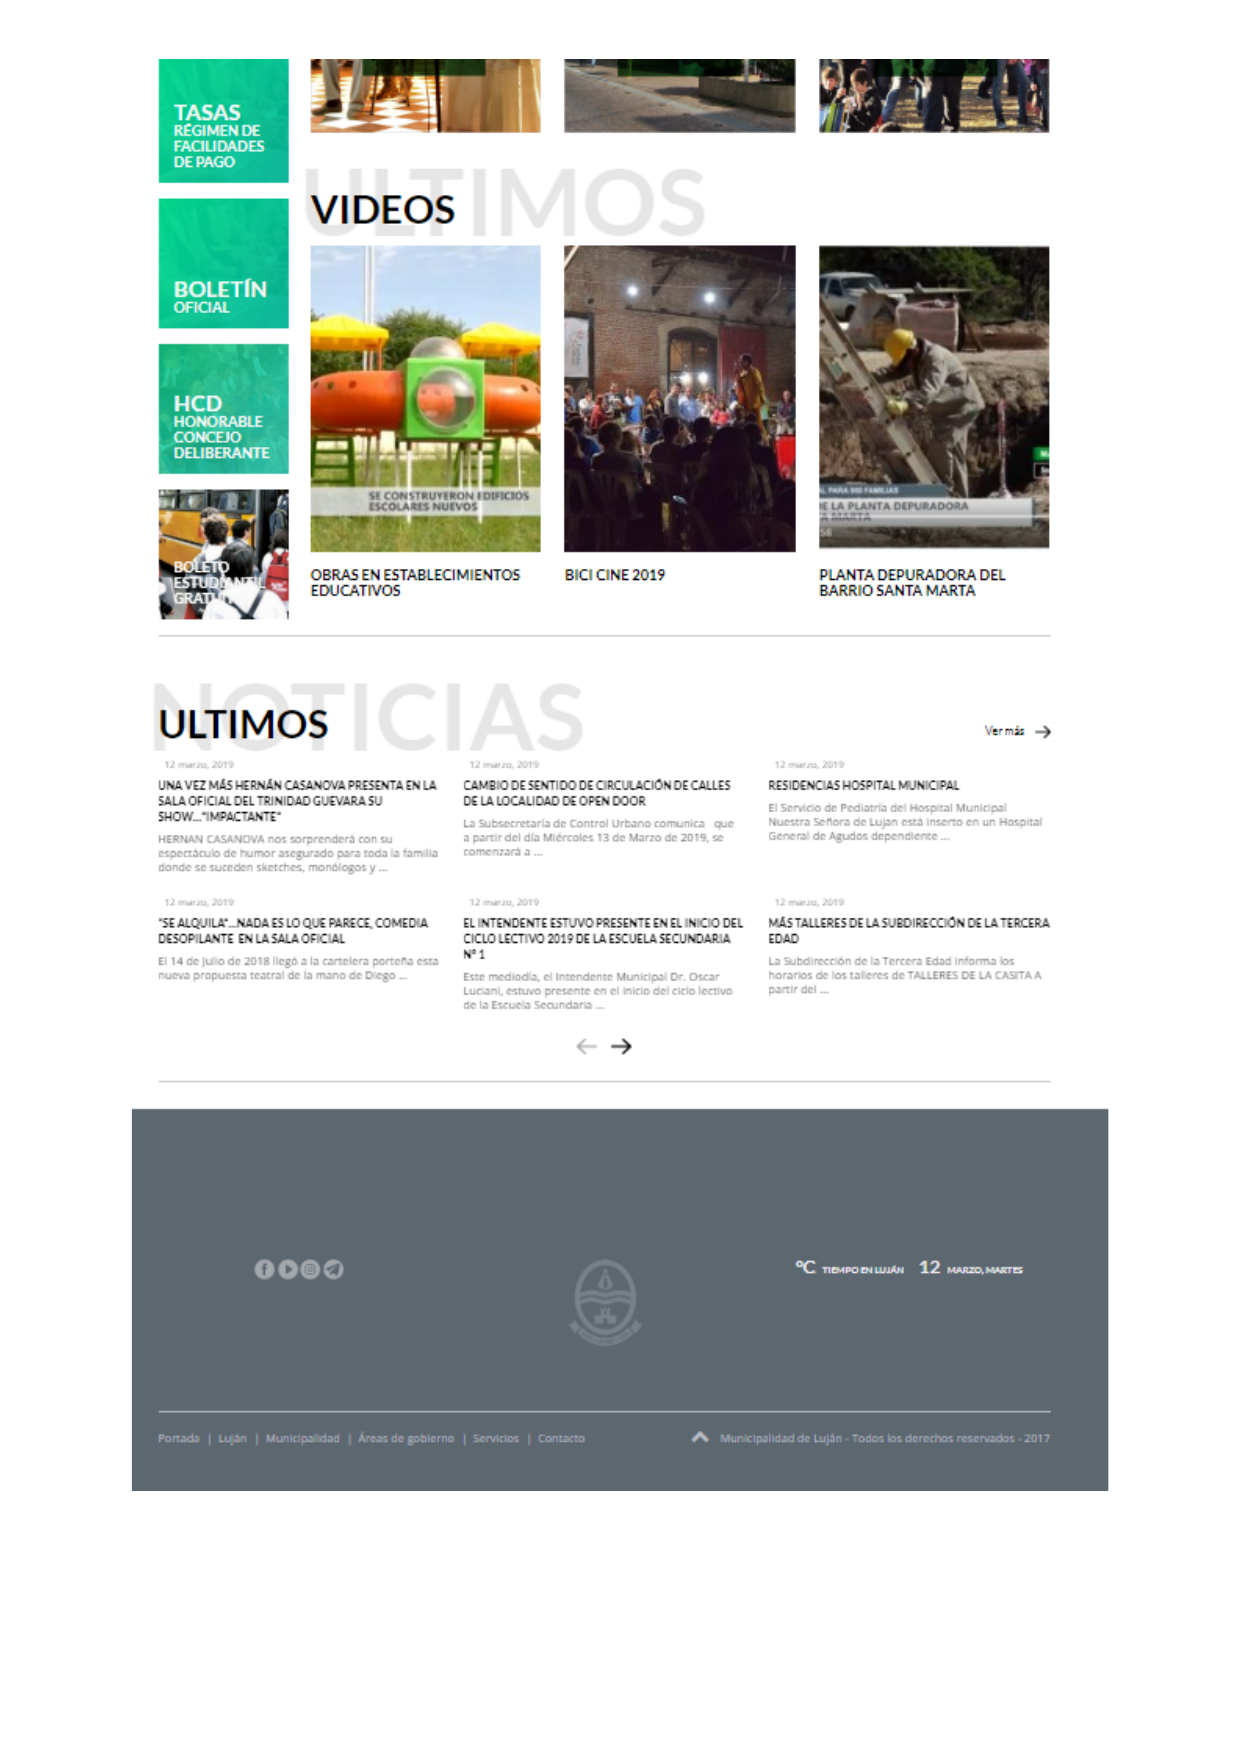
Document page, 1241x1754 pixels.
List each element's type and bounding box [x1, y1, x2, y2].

picture [131, 59, 1109, 1491]
